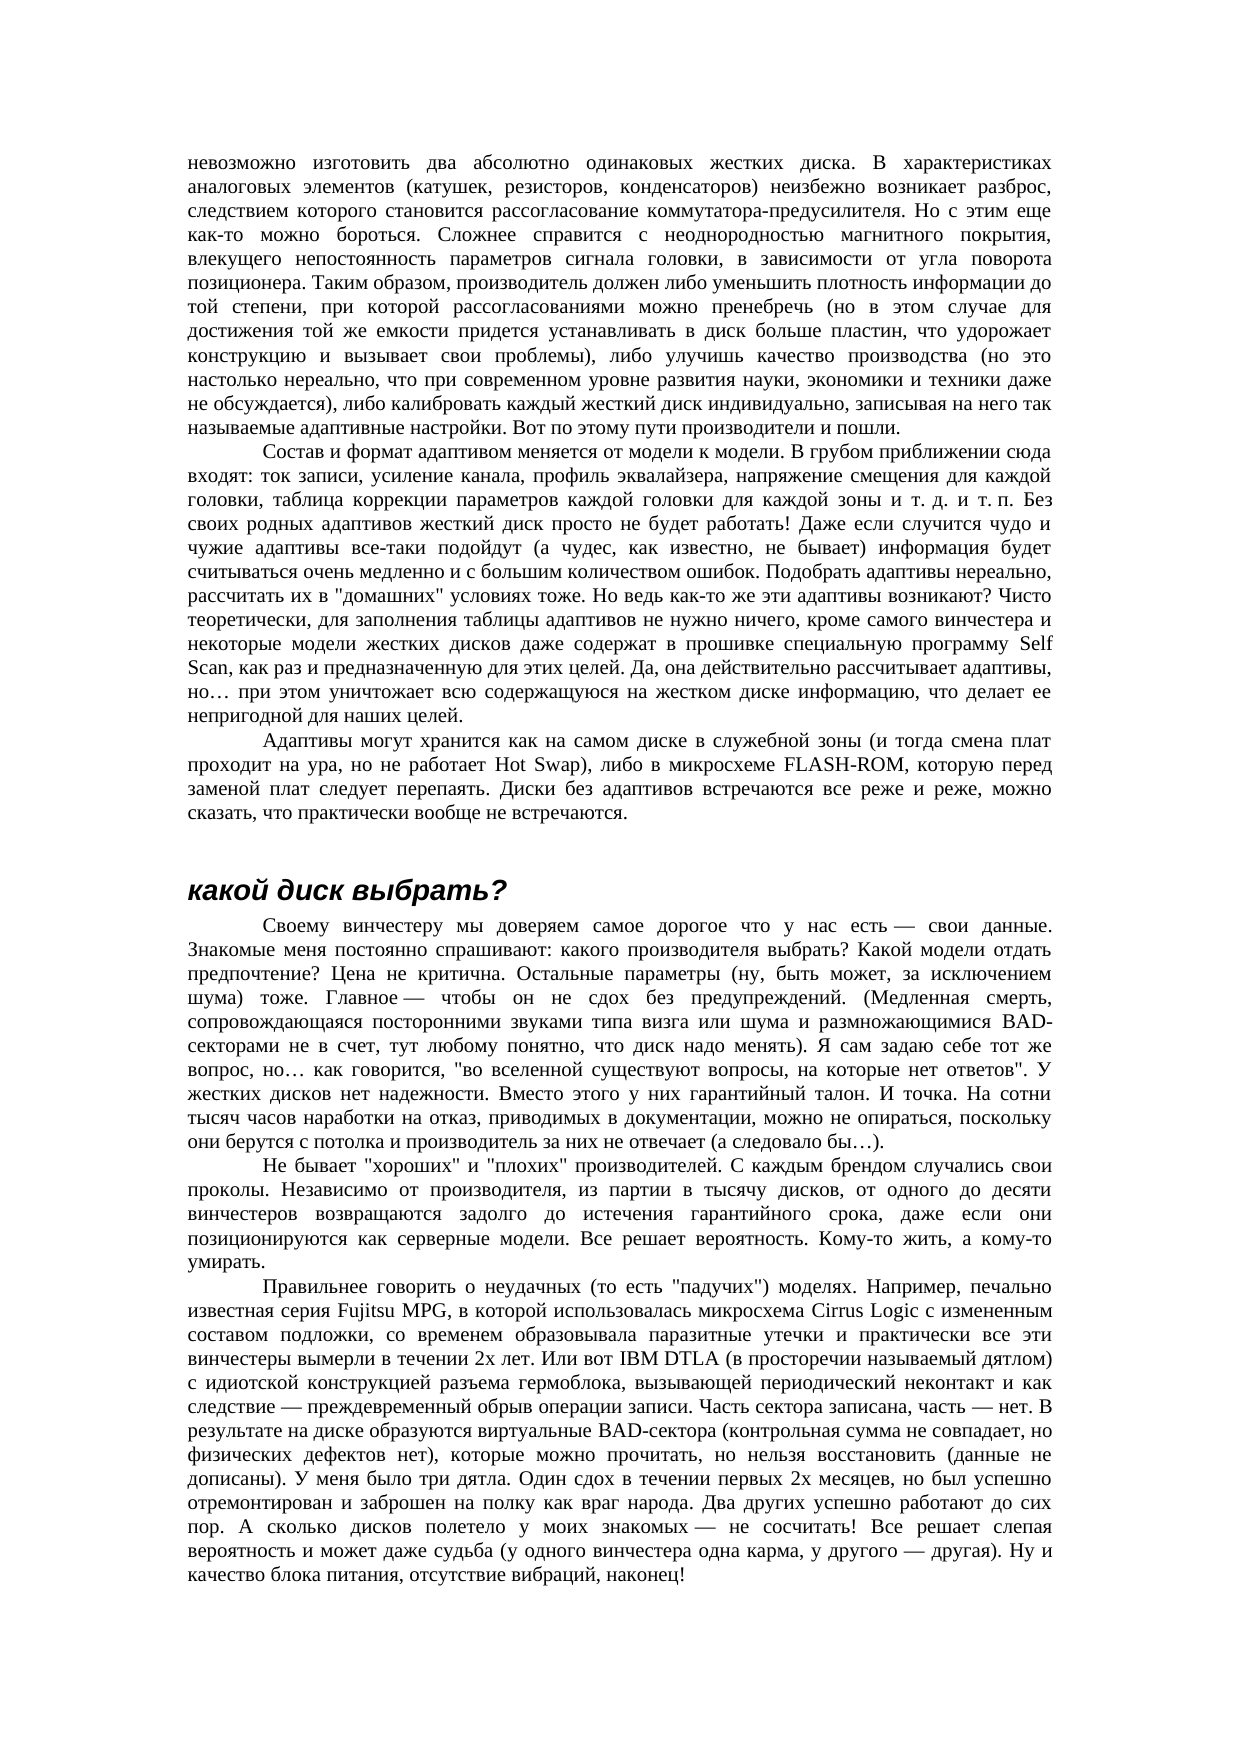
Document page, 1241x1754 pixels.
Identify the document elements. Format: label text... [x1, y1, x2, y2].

text Своему винчестеру мы доверяем самое дорогое что у нас есть — свои данные. Знакомые меня постоянно спрашивают: какого производителя выбрать? Какой модели отдать предпочтение? Цена не критична. Остальные параметры (ну, быть может, за исключением шума) тоже. Главное — чтобы он не сдох без предупреждений. (Медленная смерть, сопровождающаяся посторонними звуками типа визга или шума и размножающимися BAD-секторами не в счет, тут любому понятно, что диск надо менять). Я сам задаю себе тот же вопрос, но… как говорится, "во вселенной существуют вопросы, на которые нет ответов". У жестких дисков нет надежности. Вместо этого у них гарантийный талон. И точка. На сотни тысяч часов наработки на отказ, приводимых в документации, можно не опираться, поскольку они берутся с потолка и производитель за них не отвечает (а следовало бы…). [187, 913, 1053, 1153]
text Правильнее говорить о неудачных (то есть "падучих") моделях. Например, печально известная серия Fujitsu MPG, в которой использовалась микросхема Cirrus Logic с измененным составом подложки, со временем образовывала паразитные утечки и практически все эти винчестеры вымерли в течении 2х лет. Или вот IBM DTLA (в просторечии называемый дятлом) с идиотской конструкцией разъема гермоблока, вызывающей периодический неконтакт и как следствие — преждевременный обрыв операции записи. Часть сектора записана, часть — нет. В результате на диске образуются виртуальные BAD-сектора (контрольная сумма не совпадает, но физических дефектов нет), которые можно прочитать, но нельзя восстановить (данные не дописаны). У меня было три дятла. Один сдох в течении первых 2х месяцев, но был успешно отремонтирован и заброшен на полку как враг народа. Два других успешно работают до сих пор. А сколько дисков полетело у моих знакомых — не сосчитать! Все решает слепая вероятность и может даже судьба (у одного винчестера одна карма, у другого — другая). Ну и качество блока питания, отсутствие вибраций, наконец! [187, 1273, 1053, 1586]
text Адаптивы могут хранится как на самом диске в служебной зоны (и тогда смена плат проходит на ура, но не работает Hot Swap), либо в микросхеме FLASH-ROM, которую перед заменой плат следует перепаять. Диски без адаптивов встречаются все реже и реже, можно сказать, что практически вообще не встречаются. [187, 727, 1053, 824]
text невозможно изготовить два абсолютно одинаковых жестких диска. В характеристиках аналоговых элементов (катушек, резисторов, конденсаторов) неизбежно возникает разброс, следствием которого становится рассогласование коммутатора-предусилителя. Но с этим еще как-то можно бороться. Сложнее справится с неоднородностью магнитного покрытия, влекущего непостоянность параметров сигнала головки, в зависимости от угла поворота позиционера. Таким образом, производитель должен либо уменьшить плотность информации до той степени, при которой рассогласованиями можно пренебречь (но в этом случае для достижения той же емкости придется устанавливать в диск больше пластин, что удорожает конструкцию и вызывает свои проблемы), либо улучишь качество производства (но это настолько нереально, что при современном уровне развития науки, экономики и техники даже не обсуждается), либо калибровать каждый жесткий диск индивидуально, записывая на него так называемые адаптивные настройки. Вот по этому пути производители и пошли. [187, 150, 1053, 439]
text Не бывает "хороших" и "плохих" производителей. С каждым брендом случались свои проколы. Независимо от производителя, из партии в тысячу дисков, от одного до десяти винчестеров возвращаются задолго до истечения гарантийного срока, даже если они позиционируются как серверные модели. Все решает вероятность. Кому-то жить, а кому-то умирать. [187, 1153, 1053, 1273]
subtitle какой диск выбрать? [187, 873, 1053, 906]
text Состав и формат адаптивом меняется от модели к модели. В грубом приближении сюда входят: ток записи, усиление канала, профиль эквалайзера, напряжение смещения для каждой головки, таблица коррекции параметров каждой головки для каждой зоны и т. д. и т. п. Без своих родных адаптивов жесткий диск просто не будет работать! Даже если случится чудо и чужие адаптивы все-таки подойдут (а чудес, как известно, не бывает) информация будет считываться очень медленно и с большим количеством ошибок. Подобрать адаптивы нереально, рассчитать их в "домашних" условиях тоже. Но ведь как-то же эти адаптивы возникают? Чисто теоретически, для заполнения таблицы адаптивов не нужно ничего, кроме самого винчестера и некоторые модели жестких дисков даже содержат в прошивке специальную программу Self Scan, как раз и предназначенную для этих целей. Да, она действительно рассчитывает адаптивы, но… при этом уничтожает всю содержащуюся на жестком диске информацию, что делает ее непригодной для наших целей. [187, 439, 1053, 727]
